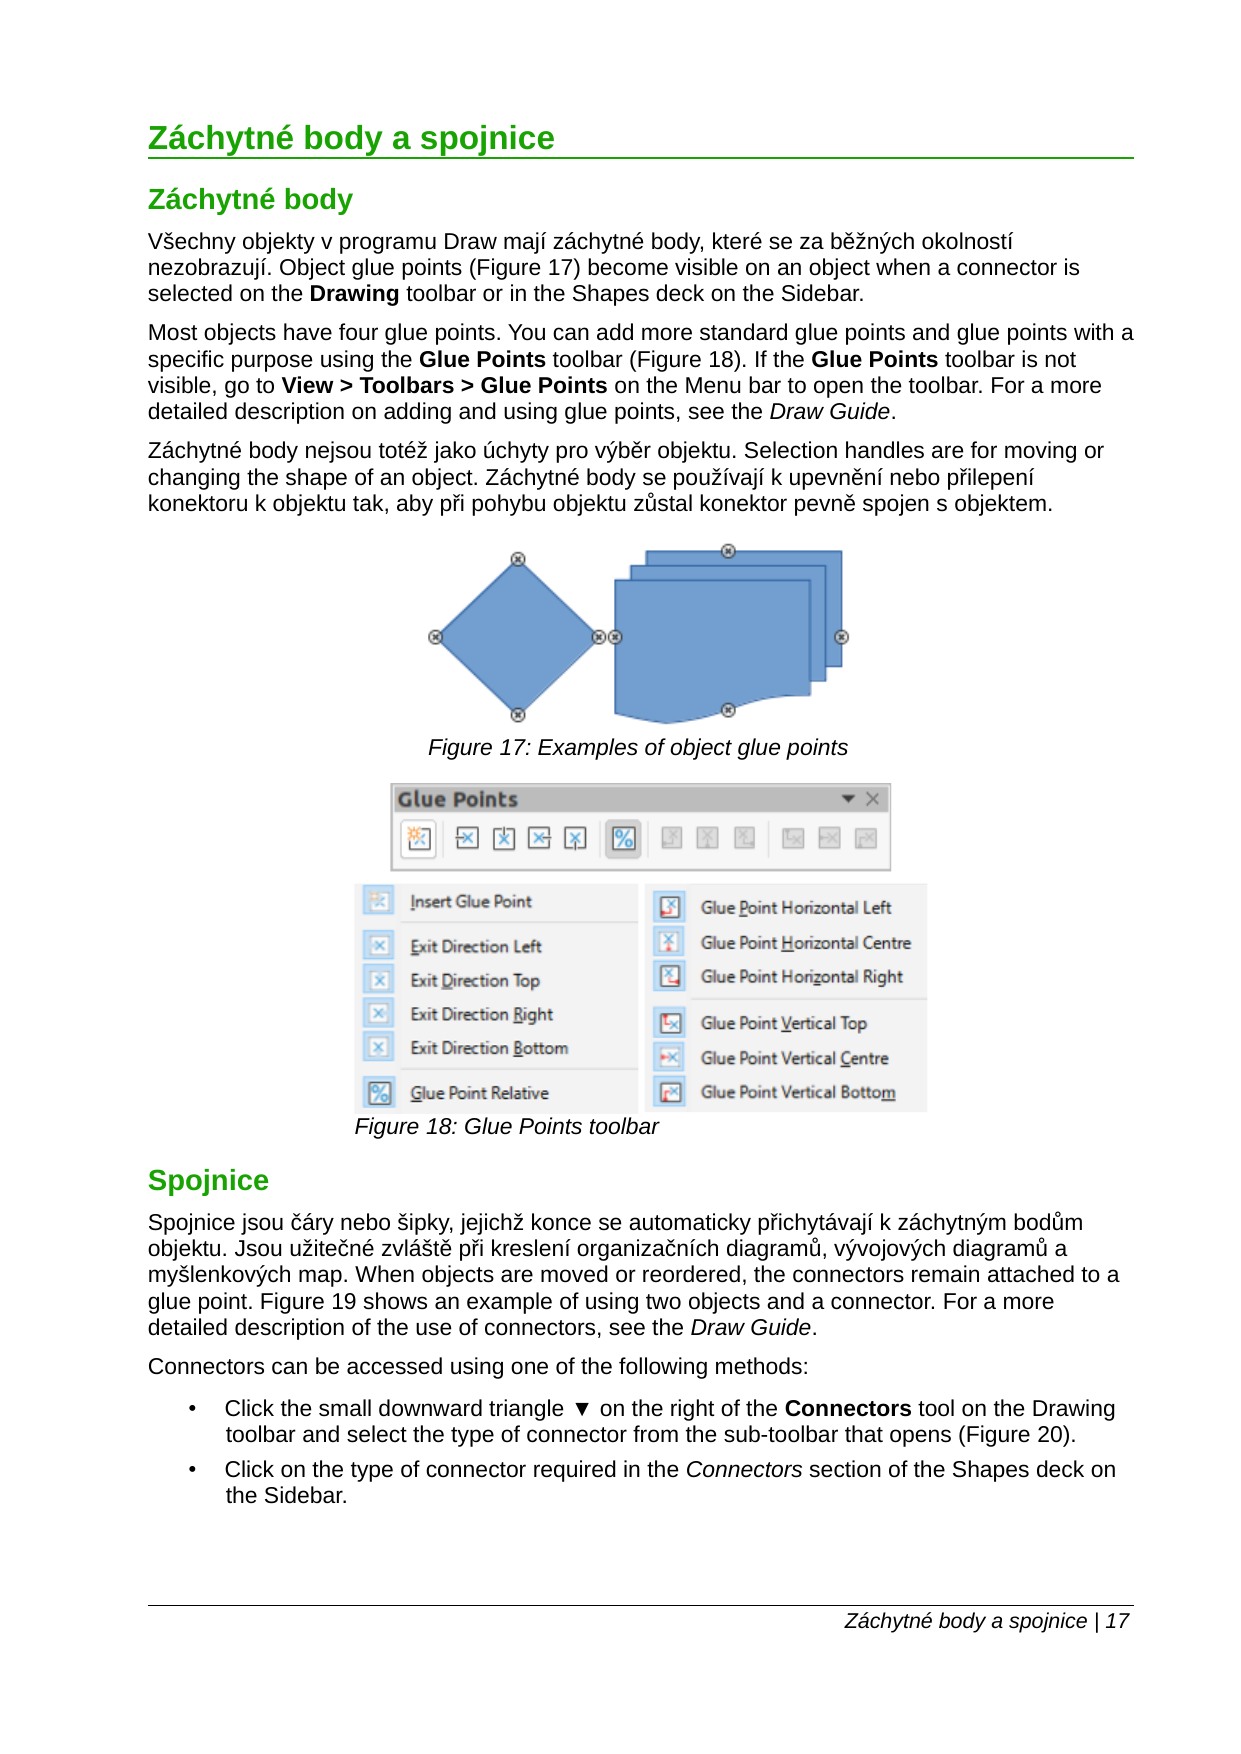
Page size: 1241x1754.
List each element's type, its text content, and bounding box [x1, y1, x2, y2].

text Všechny objekty v programu Draw mají záchytné body, které se za běžných okolností nezobrazují. Object glue points (Figure 17) become visible on an object when a connector is selected on the Drawing toolbar or in the Shapes deck on the Sidebar. [148, 228, 1134, 307]
text Figure 18: Glue Points toolbar [354, 1114, 927, 1139]
subtitle Spojnice [148, 1163, 1134, 1197]
subtitle Záchytné body a spojnice [148, 118, 1134, 157]
text Figure 17: Examples of object glue points [428, 734, 854, 760]
subtitle Záchytné body [148, 182, 1134, 216]
text Most objects have four glue points. You can add more standard glue points and glue points with a specific purpose using the Glue Points toolbar (Figure 18). If the Glue Points toolbar is not visible, go to View > Toolbars > Glue Points on the Menu bar to open the toolbar. For a more detailed description on adding and using glue points, see the Draw Guide. [148, 319, 1134, 424]
text Záchytné body nejsou totéž jako úchyty pro výběr objektu. Selection handles are for moving or changing the shape of an object. Záchytné body se používají k upevnění nebo přilepení konektoru k objektu tak, aby při pohybu objektu zůstal konektor pevně spojen s objektem. [148, 437, 1134, 516]
list Click the small downward triangle ▼ on the right of the Connectors tool on the Drawing toolbar and select the type of connector from the sub-toolbar that opens (Figure 20). [185, 1392, 1134, 1447]
text Spojnice jsou čáry nebo šipky, jejichž konce se automaticky přichytávají k záchytným bodům objektu. Jsou užitečné zvláště při kreslení organizačních diagramů, vývojových diagramů a myšlenkových map. When objects are moved or reordered, the connectors remain attached to a glue point. Figure 19 shows an example of using two objects and a connector. For a more detailed description of the use of connectors, see the Draw Guide. [148, 1208, 1134, 1340]
picture [427, 528, 854, 734]
list Click on the type of connector required in the Connectors section of the Shapes deck on the Sidebar. [185, 1453, 1134, 1512]
list Connectors can be accessed using one of the following methods: [148, 1353, 1134, 1379]
picture [354, 783, 928, 1114]
